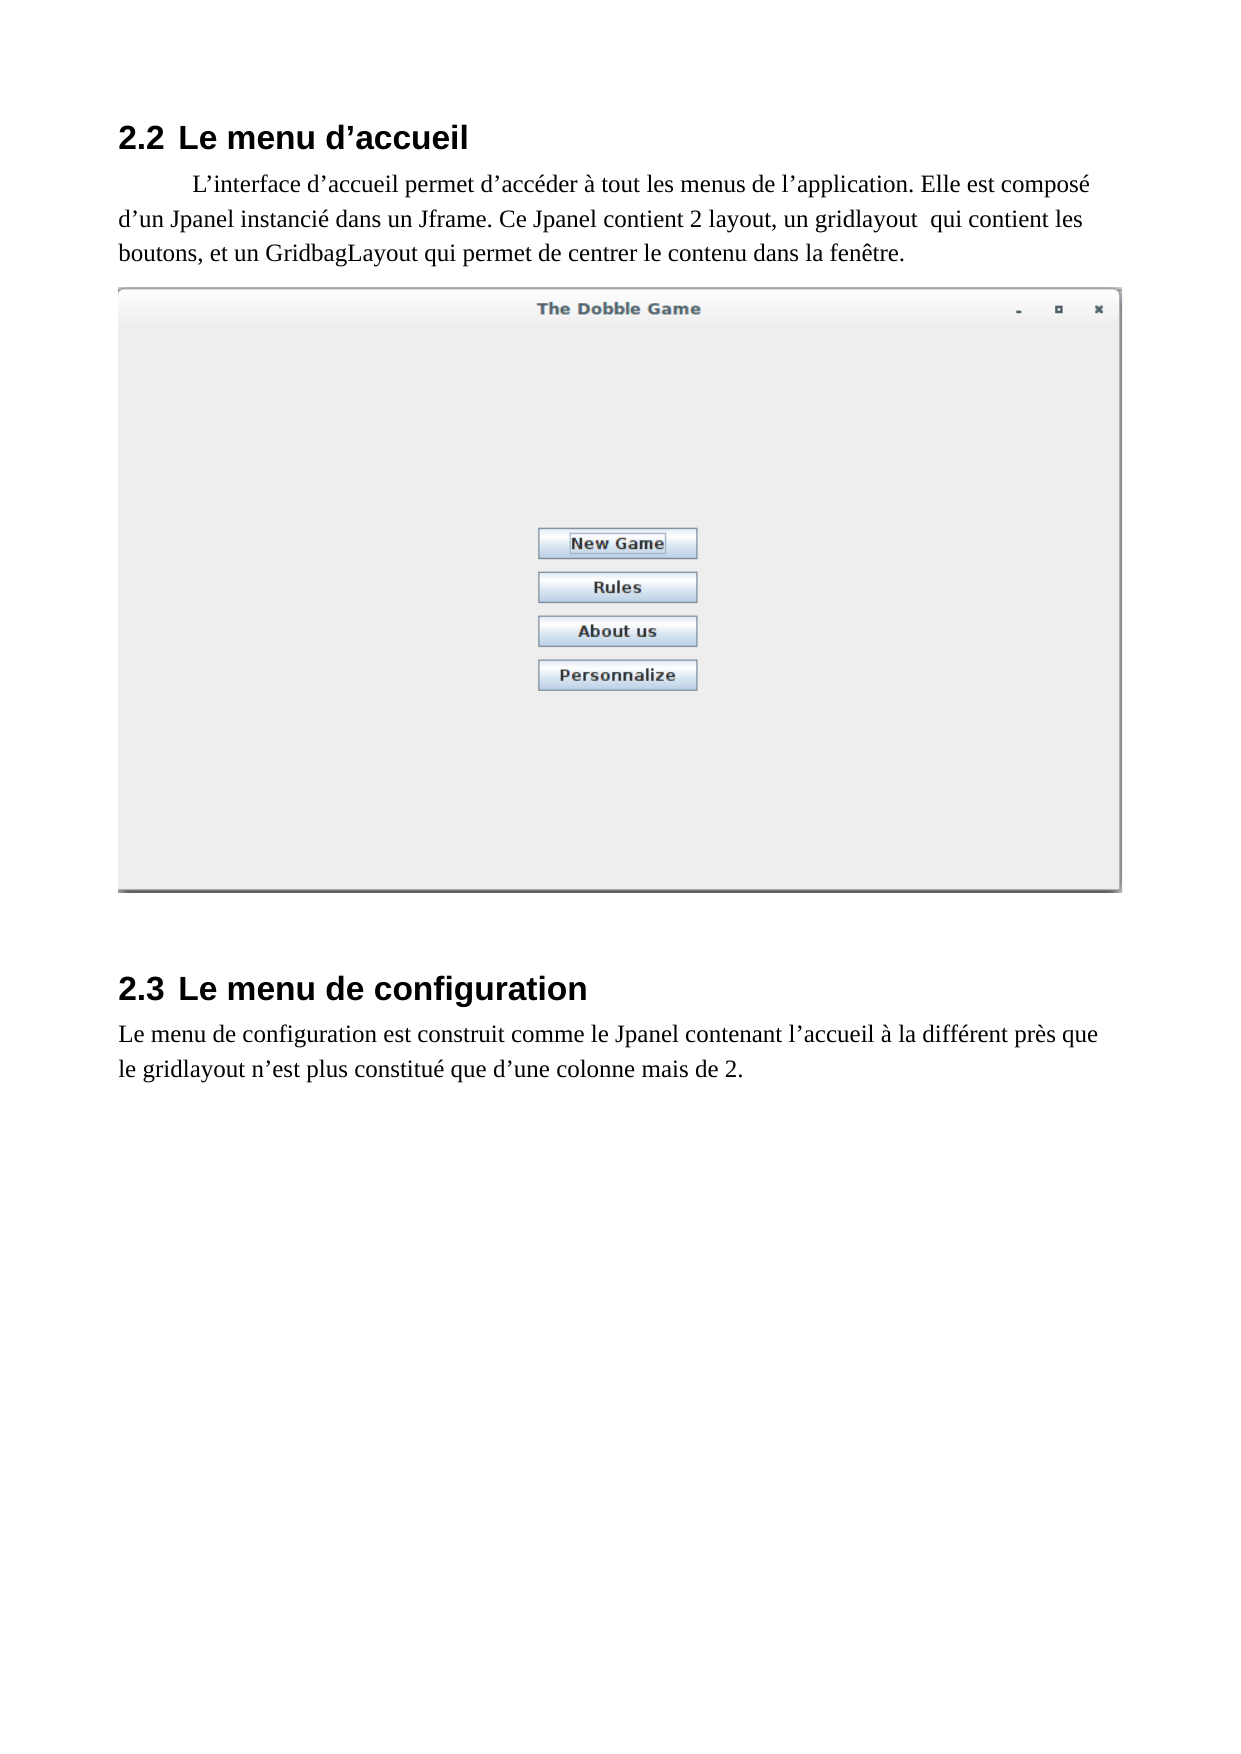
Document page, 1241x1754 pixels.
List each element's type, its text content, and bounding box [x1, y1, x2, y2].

subtitle Le menu d’accueil [118, 118, 1122, 157]
text Le menu de configuration est construit comme le Jpanel contenant l’accueil à la différent près que le gridlayout n’est plus constitué que d’une colonne mais de 2. [118, 1019, 1122, 1083]
picture [118, 287, 1123, 893]
text L’interface d’accueil permet d’accéder à tout les menus de l’application. Elle est composé d’un Jpanel instancié dans un Jframe. Ce Jpanel contient 2 layout, un gridlayout qui contient les boutons, et un GridbagLayout qui permet de centrer le contenu dans la fenêtre. [118, 169, 1122, 267]
subtitle Le menu de configuration [118, 968, 1122, 1007]
